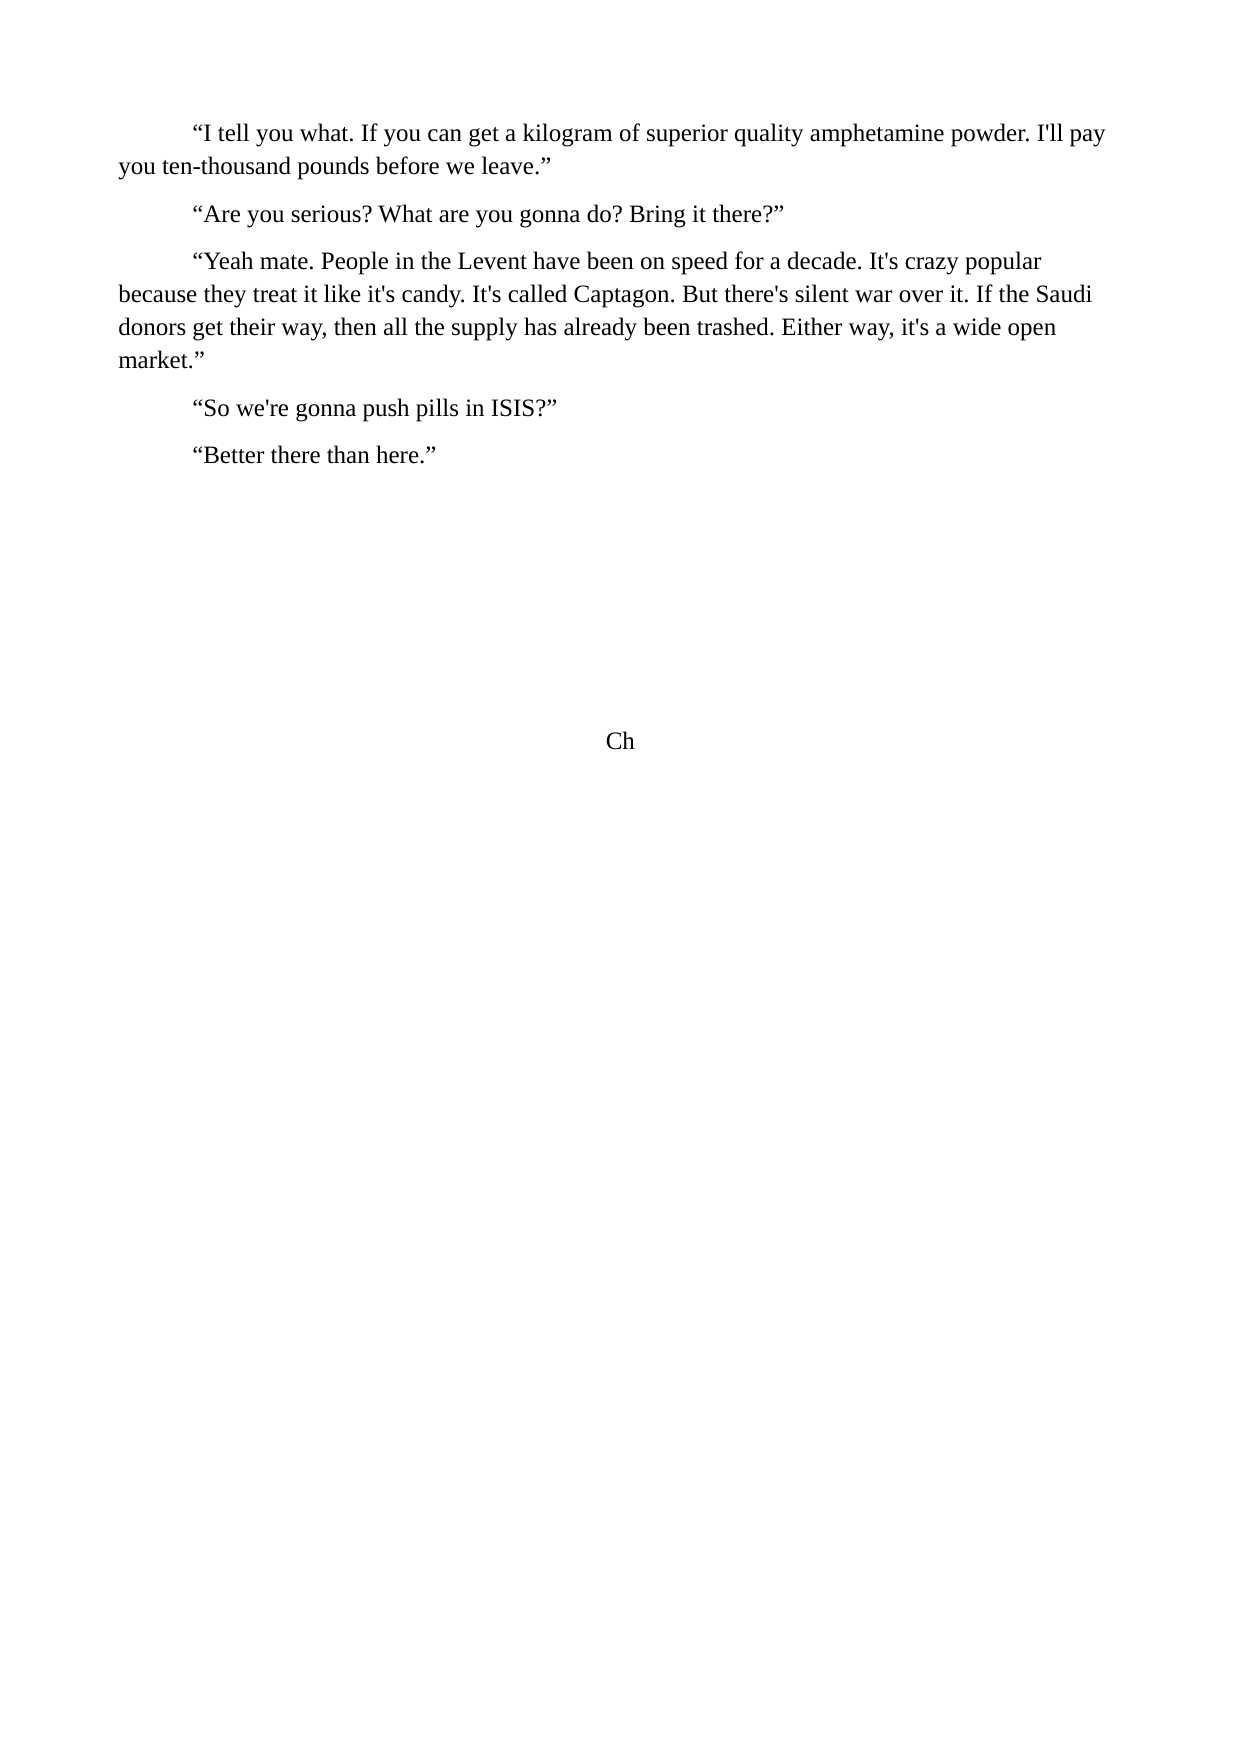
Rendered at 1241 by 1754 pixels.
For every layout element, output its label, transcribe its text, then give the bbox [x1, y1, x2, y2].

text Ch [118, 726, 1122, 755]
text “Better there than here.” [118, 441, 1122, 469]
text “So we're gonna push pills in ISIS?” [118, 393, 1122, 422]
text “Are you serious? What are you gonna do? Bring it there?” [118, 199, 1122, 227]
text “Yeah mate. People in the Levent have been on speed for a decade. It's crazy popular because they treat it like it's candy. It's called Captagon. But there's silent war over it. If the Saudi donors get their way, then all the supply has already been trashed. Either way, it's a wide open market.” [118, 246, 1122, 374]
text “I tell you what. If you can get a kilogram of superior quality amphetamine powder. I'll pay you ten-thousand pounds before we leave.” [118, 118, 1122, 180]
